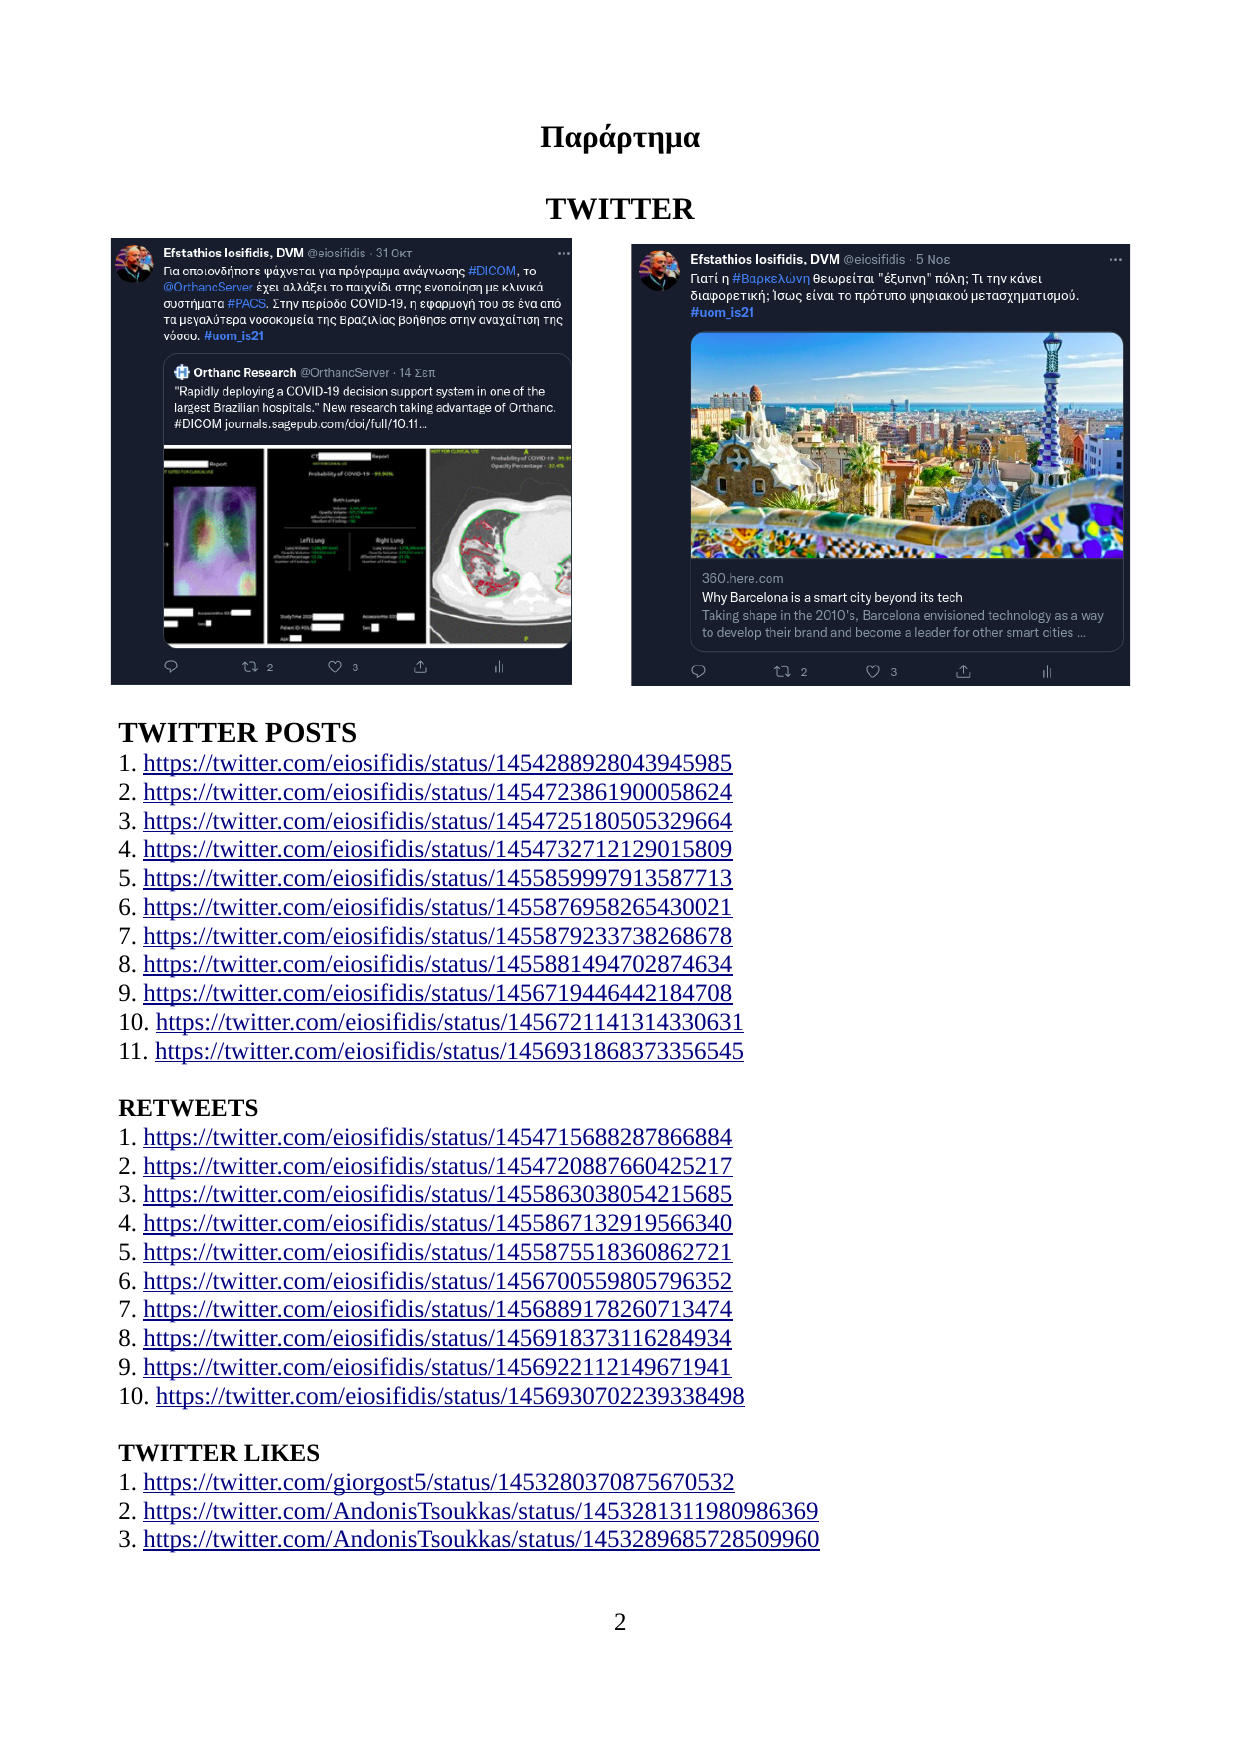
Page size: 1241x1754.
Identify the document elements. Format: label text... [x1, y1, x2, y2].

table_cell 1. https://twitter.com/eiosifidis/status/1454288928043945985 2. https://twitter.com/eiosifidis/status/1454723861900058624 3. https://twitter.com/eiosifidis/status/1454725180505329664 4. https://twitter.com/eiosifidis/status/1454732712129015809 5. https://twitter.com/eiosifidis/status/1455859997913587713 6. https://twitter.com/eiosifidis/status/1455876958265430021 7. https://twitter.com/eiosifidis/status/1455879233738268678 8. https://twitter.com/eiosifidis/status/1455881494702874634 9. https://twitter.com/eiosifidis/status/1456719446442184708 10. https://twitter.com/eiosifidis/status/1456721141314330631 11. https://twitter.com/eiosifidis/status/1456931868373356545 [118, 748, 1122, 1064]
table_cell 1. https://twitter.com/eiosifidis/status/1454715688287866884 2. https://twitter.com/eiosifidis/status/1454720887660425217 3. https://twitter.com/eiosifidis/status/1455863038054215685 4. https://twitter.com/eiosifidis/status/1455867132919566340 5. https://twitter.com/eiosifidis/status/1455875518360862721 6. https://twitter.com/eiosifidis/status/1456700559805796352 7. https://twitter.com/eiosifidis/status/1456889178260713474 8. https://twitter.com/eiosifidis/status/1456918373116284934 9. https://twitter.com/eiosifidis/status/1456922112149671941 10. https://twitter.com/eiosifidis/status/1456930702239338498 [118, 1122, 1122, 1409]
table_cell RETWEETS [118, 1093, 1122, 1122]
table_cell [118, 1065, 1122, 1093]
table_header TWITTER POSTS [118, 715, 1122, 748]
table_cell 1. https://twitter.com/giorgost5/status/1453280370875670532 2. https://twitter.com/AndonisTsoukkas/status/1453281311980986369 3. https://twitter.com/AndonisTsoukkas/status/1453289685728509960 [118, 1467, 1122, 1553]
picture [110, 238, 572, 685]
text Παράρτημα [118, 118, 1122, 154]
picture [631, 244, 1131, 686]
table_cell TWITTER LIKES [118, 1438, 1122, 1467]
text TWITTER [118, 190, 1122, 226]
table_cell [118, 1410, 1122, 1438]
